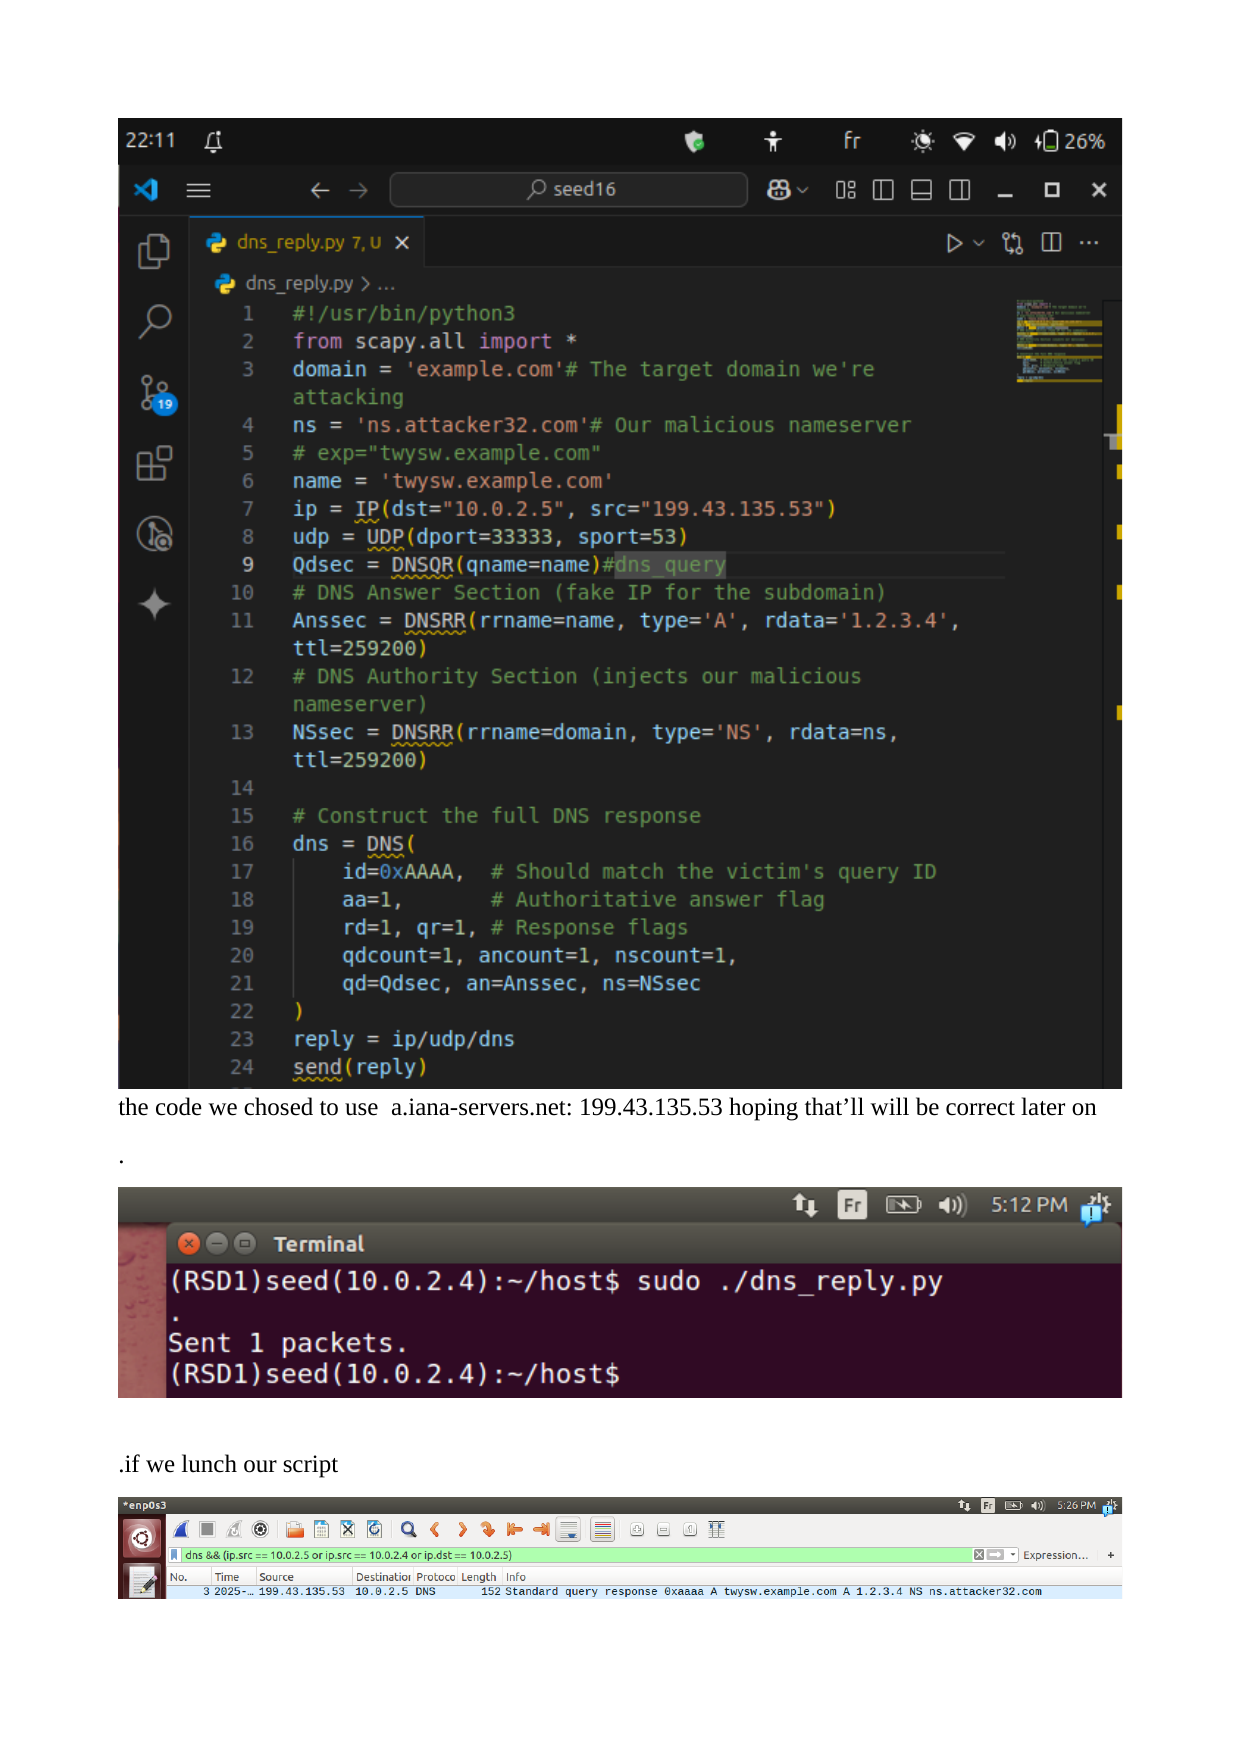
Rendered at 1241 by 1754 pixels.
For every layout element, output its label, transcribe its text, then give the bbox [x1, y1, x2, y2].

picture [118, 118, 1123, 1089]
text . [118, 1140, 1122, 1169]
picture [118, 1187, 1123, 1398]
picture [118, 1497, 1123, 1599]
text .if we lunch our script [118, 1449, 1122, 1478]
text the code we chosed to use a.iana-servers.net: 199.43.135.53 hoping that’ll will be correct later on [118, 1089, 1122, 1121]
